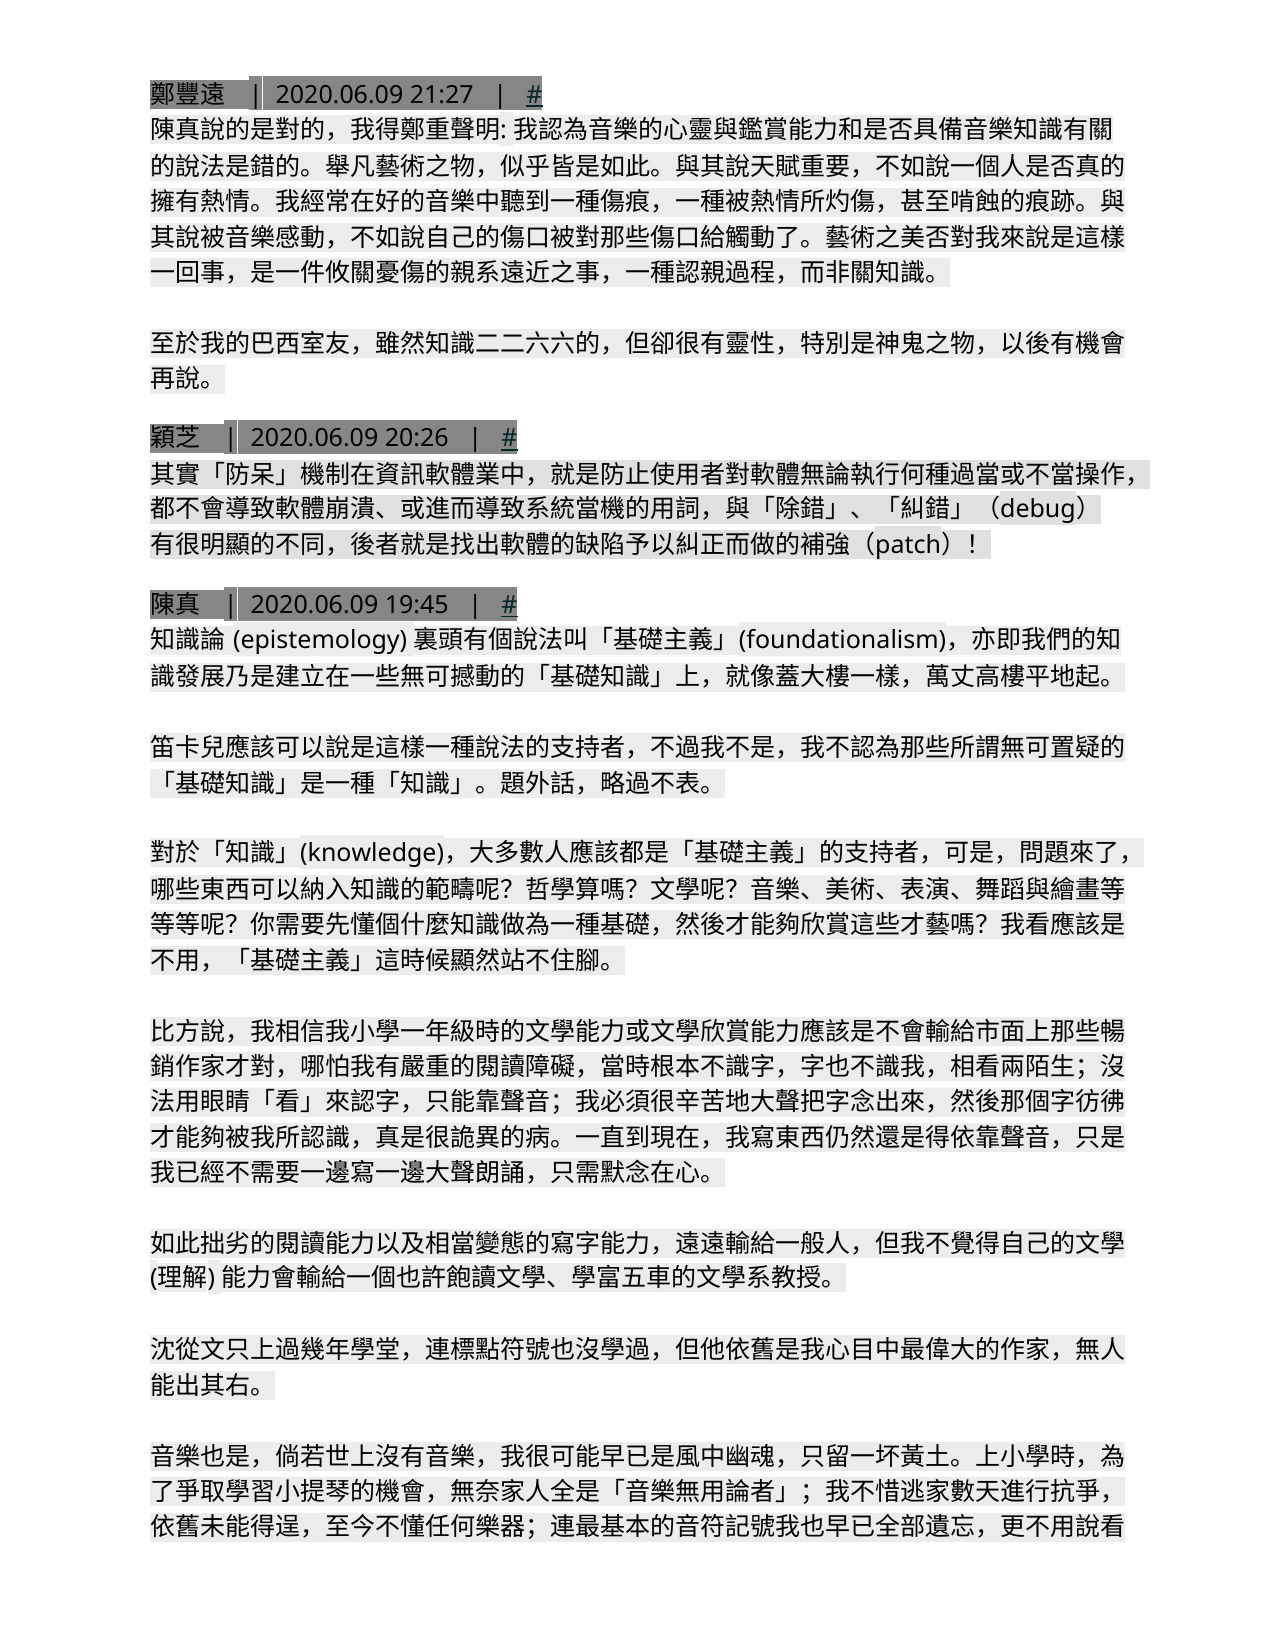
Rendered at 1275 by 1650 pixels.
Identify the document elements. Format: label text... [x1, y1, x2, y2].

text 其實「防呆」機制在資訊軟體業中，就是防止使用者對軟體無論執行何種過當或不當操作，都不會導致軟體崩潰、或進而導致系統當機的用詞，與「除錯」、「糾錯」（debug）有很明顯的不同，後者就是找出軟體的缺陷予以糾正而做的補強（patch）！ [150, 454, 1125, 560]
text 陳真說的是對的，我得鄭重聲明: 我認為音樂的心靈與鑑賞能力和是否具備音樂知識有關的說法是錯的。舉凡藝術之物，似乎皆是如此。與其說天賦重要，不如說一個人是否真的擁有熱情。我經常在好的音樂中聽到一種傷痕，一種被熱情所灼傷，甚至啃蝕的痕跡。與其說被音樂感動，不如說自己的傷口被對那些傷口給觸動了。藝術之美否對我來說是這樣一回事，是一件攸關憂傷的親系遠近之事，一種認親過程，而非關知識。 至於我的巴西室友，雖然知識二二六六的，但卻很有靈性，特別是神鬼之物，以後有機會再說。 [150, 110, 1125, 394]
text 鄭豐遠 | 2020.06.09 21:27 | # [150, 75, 1125, 110]
text 知識論 (epistemology) 裏頭有個說法叫「基礎主義」(foundationalism)，亦即我們的知識發展乃是建立在一些無可撼動的「基礎知識」上，就像蓋大樓一樣，萬丈高樓平地起。 笛卡兒應該可以說是這樣一種說法的支持者，不過我不是，我不認為那些所謂無可置疑的「基礎知識」是一種「知識」。題外話，略過不表。 對於「知識」(knowledge)，大多數人應該都是「基礎主義」的支持者，可是，問題來了，哪些東西可以納入知識的範疇呢？哲學算嗎？文學呢？音樂、美術、表演、舞蹈與繪畫等等等呢？你需要先懂個什麼知識做為一種基礎，然後才能夠欣賞這些才藝嗎？我看應該是不用，「基礎主義」這時候顯然站不住腳。 比方說，我相信我小學一年級時的文學能力或文學欣賞能力應該是不會輸給市面上那些暢銷作家才對，哪怕我有嚴重的閱讀障礙，當時根本不識字，字也不識我，相看兩陌生；沒法用眼睛「看」來認字，只能靠聲音；我必須很辛苦地大聲把字念出來，然後那個字彷彿才能夠被我所認識，真是很詭異的病。一直到現在，我寫東西仍然還是得依靠聲音，只是我已經不需要一邊寫一邊大聲朗誦，只需默念在心。 如此拙劣的閱讀能力以及相當變態的寫字能力，遠遠輸給一般人，但我不覺得自己的文學 (理解) 能力會輸給一個也許飽讀文學、學富五車的文學系教授。 沈從文只上過幾年學堂，連標點符號也沒學過，但他依舊是我心目中最偉大的作家，無人能出其右。 音樂也是，倘若世上沒有音樂，我很可能早已是風中幽魂，只留一坏黃土。上小學時，為了爭取學習小提琴的機會，無奈家人全是「音樂無用論者」；我不惜逃家數天進行抗爭，依舊未能得逞，至今不懂任何樂器；連最基本的音符記號我也早已全部遺忘，更不用說看譜了。我五歲女兒的音樂知識顯然已經在我之上。 即便對樂理一無所知，但在音樂面前，我無一絲羞赧，我能聽出什麼是好音樂，什麼是噪音。我不認為我的音樂素質會輸給比方說一位留學維也納某偉大音樂學院、經常巡迴各地演出的演奏家好友。 美術也一樣。關於畫圖，我從小到大只有一次例外得到「甲」，其餘統統都是得到「丙」的評分；看過我的字跡的人，恐怕都得對我感到形象破滅，宛如三歲小孩的筆跡；很難想像那樣一種幼兒園筆跡的背後有著一顆能夠欣賞書法與美術的敏感心靈；但我確實能看出線條之間的細微差異。 哲學更是如此。對於哲學本質有兩派看法，維根斯坦認為哲學無非就是一種詩，至於其他絕大多數哲學家，特別是那些分析兮兮的「分析哲學家」們，例如羅素，例如 W.V.O.Quine，則認為哲學是一種邏輯分析，訴諸高度抽象理性，與之相應的能力之一，便是精密思維與雄辯滔滔。 在我走入哲學之前，特別是念醫學院的時候，何止雄辯滔滔，簡直舌燦蓮花，打遍天下無敵手。想不到走入哲學後，遇到維根斯坦，竟讓我突然像得了失語症，變得羞於開口，只敢自言自語；逢人說起話來，言語笨拙，宛如智障；口語能力全失，只剩一點乏善可陳難以表白真實意念與情懷的文字能力。如此笨拙的言詞與破碎思維，難道這就意味著我是個哲學智障？ 最不堪聞問的就是表演了。小時候因為功課好，不管什麼比賽，老師都會派我代表出賽，只差沒叫我跳芭蕾。記得國中時，有個十項全能的才藝賽，居然也派我參加；其中有一關就是表演。我抽到一張紙條，上頭寫著「破釜沉舟」，「釜」就是鍋子，舟就是船。我必須用肢體動作表演出這句成語的意涵。 記得評審老師們在我面前一字排開，看我表演。我才表演兩下，還沒表演完，他們就很沒禮貌地哈哈笑了。笑什麼呢？記得有位評審老師說我「破釜沉舟」的表情動作看起來好像忙著打包垃圾準備要拿去倒。此事害我年幼心靈嚴重受創。但是，即便拙於表演，但我能分辨誰的演技好，我知道強尼戴普比阿湯哥會演戲。 說了這麼多，只是想說明非關知識之事物並無所謂「基礎要件」可言；相關素質之良莠，並非從其所謂知識多少來決定高下，而是在於當事人的氣質天賦及其後天造化。 知識易學，天賦難為。話說哪個千金小姐公子哥兒不會琴棋書畫？即便是藝術白癡也往往能彈琴、會畫畫，而且往往是念藝術史呢；講起藝術知識來，上至古希臘羅馬，下至後現代藝術，什麼都懂；我在她們面前，只能啞口無言，肯定就像個無知庸俗之徒。但在藝術面前，我並無愧色，我知道誰是泛泛庸才，誰是上天所揀選。我同時也知道自己在知識與非知識的版圖上，處於一個什麼樣的位置。 墨西哥導演Alejandro González Iñárritu 的「Birdman: Or (The Unexpected Virtue of Ignorance)」(台譯「鳥人」)裏頭出現一句話說得挺好："A thing is a thing, not what is said of that thing." (一物即為一物，而非言之為何物)。簡單說就是：是什麼生物就是什麼生物，跟人們怎麼評價無關。「物自身」(thing-in-itself) 很重要，它決定了很多東西，包括命運。 [150, 621, 1125, 1542]
text 穎芝 | 2020.06.09 20:26 | # [150, 419, 1125, 454]
text 陳真 | 2020.06.09 19:45 | # [150, 585, 1125, 621]
